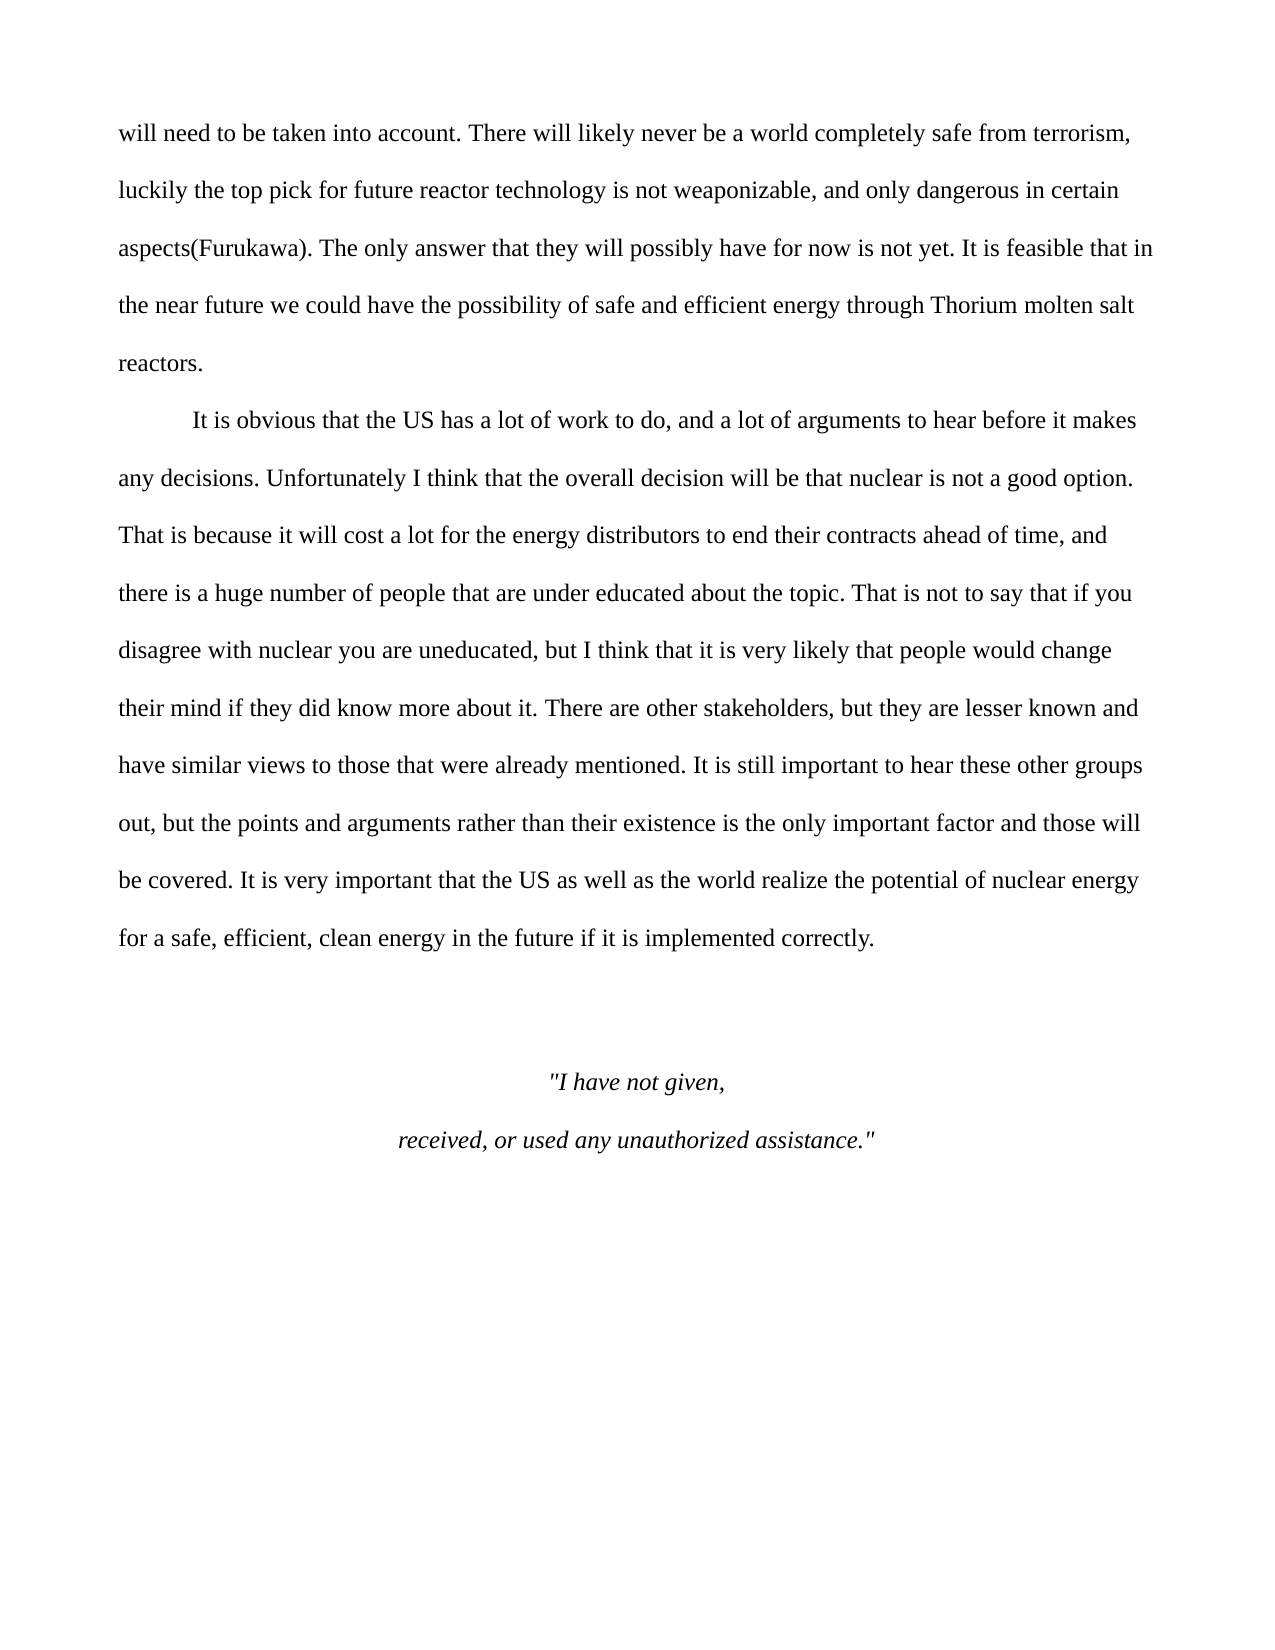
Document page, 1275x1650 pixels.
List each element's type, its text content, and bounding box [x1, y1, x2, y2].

text It is obvious that the US has a lot of work to do, and a lot of arguments to hear before it makes any decisions. Unfortunately I think that the overall decision will be that nuclear is not a good option. That is because it will cost a lot for the energy distributors to end their contracts ahead of time, and there is a huge number of people that are under educated about the topic. That is not to say that if you disagree with nuclear you are uneducated, but I think that it is very likely that people would change their mind if they did know more about it. There are other stakeholders, but they are lesser known and have similar views to those that were already mentioned. It is still important to hear these other groups out, but the points and arguments rather than their existence is the only important factor and those will be covered. It is very important that the US as well as the world realize the potential of nuclear energy for a safe, efficient, clean energy in the future if it is implemented correctly. [118, 406, 1157, 952]
text "I have not given, received, or used any unauthorized assistance." [118, 1067, 1157, 1153]
text will need to be taken into account. There will likely never be a world completely safe from terrorism, luckily the top pick for future reactor technology is not weaponizable, and only dangerous in certain aspects(Furukawa). The only answer that they will possibly have for now is not yet. It is feasible that in the near future we could have the possibility of safe and efficient energy through Thorium molten salt reactors. [118, 118, 1157, 377]
